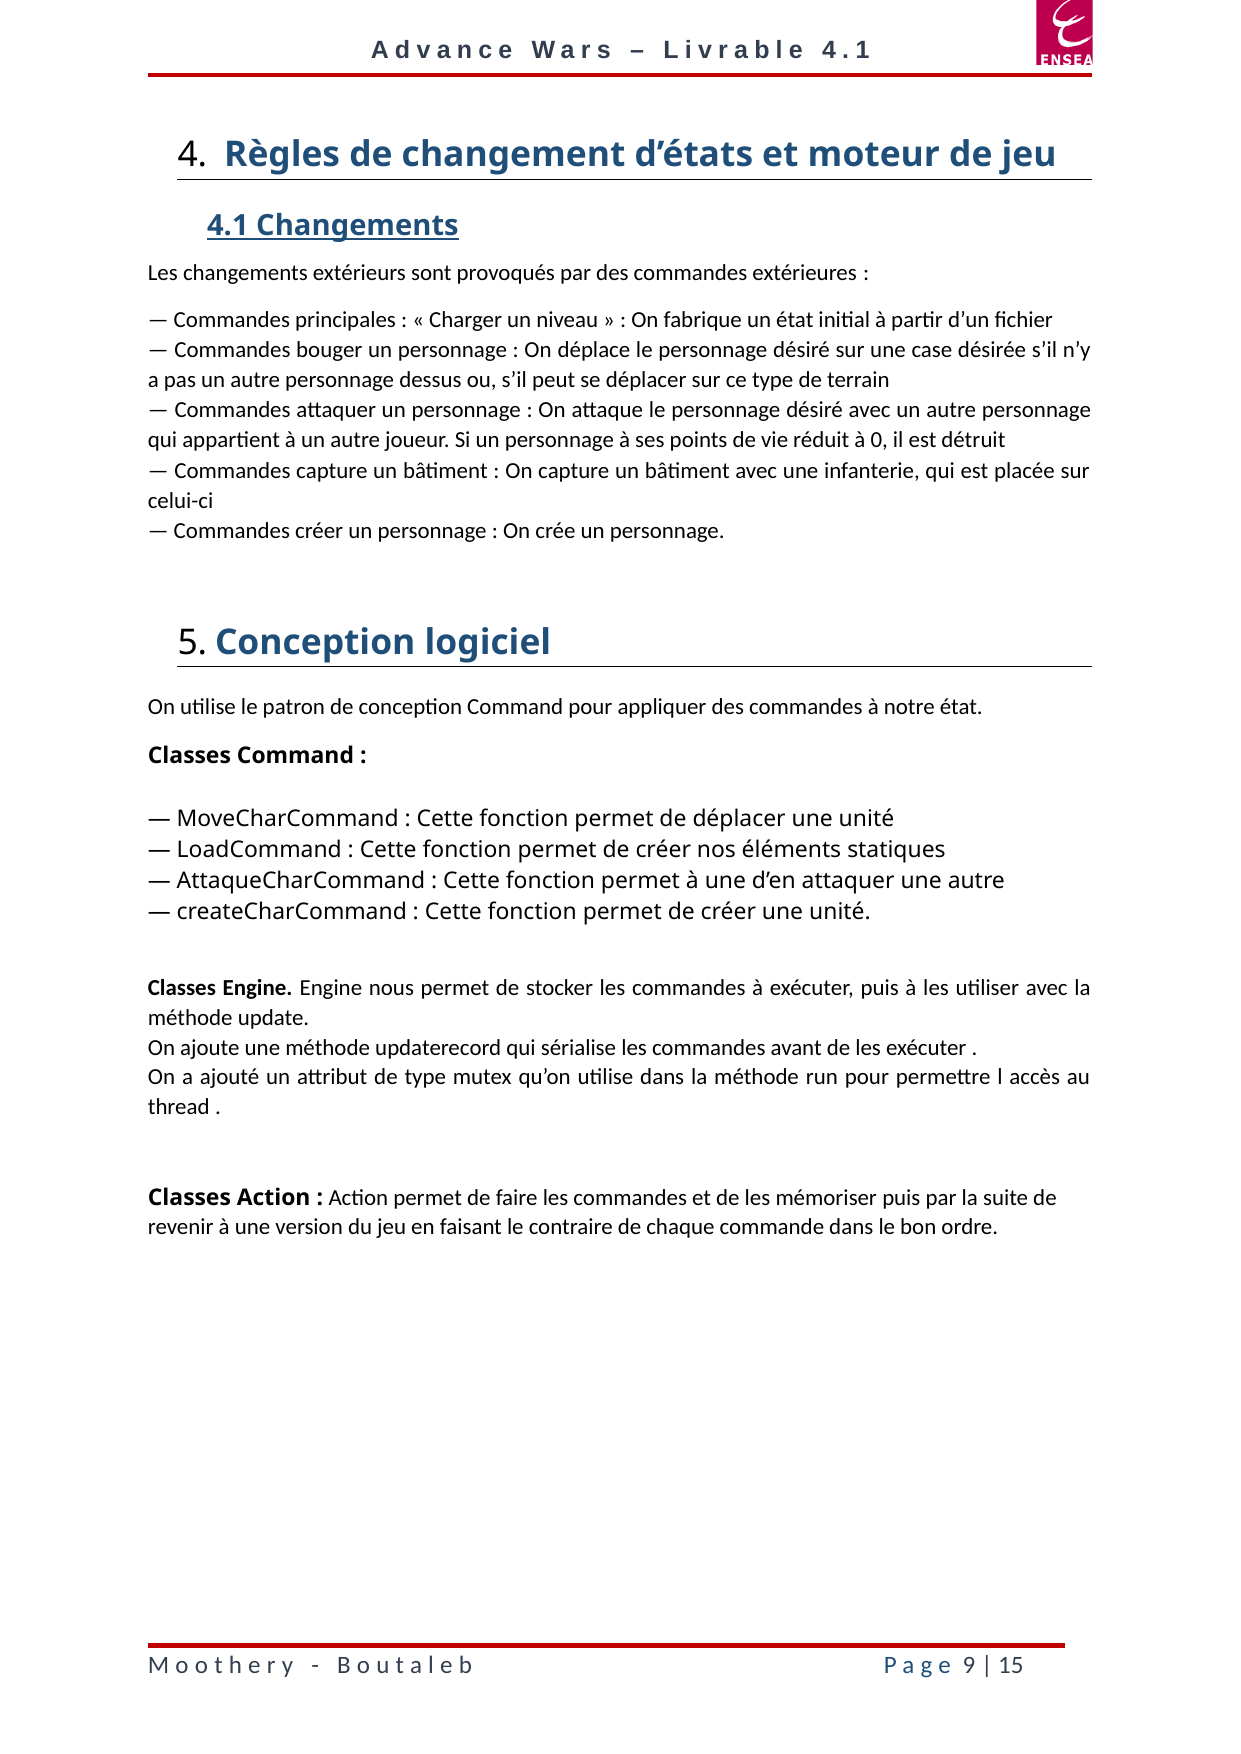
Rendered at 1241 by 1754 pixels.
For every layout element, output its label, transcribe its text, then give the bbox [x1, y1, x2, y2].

text Classes Action : Action permet de faire les commandes et de les mémoriser puis par la suite de revenir à une version du jeu en faisant le contraire de chaque commande dans le bon ordre. [148, 1181, 1092, 1241]
text — Commandes capture un bâtiment : On capture un bâtiment avec une infanterie, qui est placée sur celui-ci [148, 456, 1092, 514]
text On ajoute une méthode updaterecord qui sérialise les commandes avant de les exécuter . [148, 1033, 1092, 1061]
text On utilise le patron de conception Command pour appliquer des commandes à notre état. [148, 692, 1092, 720]
text — Commandes attaquer un personnage : On attaque le personnage désiré avec un autre personnage qui appartient à un autre joueur. Si un personnage à ses points de vie réduit à 0, il est détruit [148, 395, 1092, 453]
text — MoveCharCommand : Cette fonction permet de déplacer une unité [148, 802, 1092, 833]
text On a ajouté un attribut de type mutex qu’on utilise dans la méthode run pour permettre l accès au thread . [148, 1062, 1092, 1120]
text — Commandes bouger un personnage : On déplace le personnage désiré sur une case désirée s’il n’y a pas un autre personnage dessus ou, s’il peut se déplacer sur ce type de terrain [148, 335, 1092, 393]
text Classes Engine. Engine nous permet de stocker les commandes à exécuter, puis à les utiliser avec la méthode update. [148, 973, 1092, 1031]
text — AttaqueCharCommand : Cette fonction permet à une d’en attaquer une autre [148, 864, 1092, 895]
text Les changements extérieurs sont provoqués par des commandes extérieures : [148, 258, 1092, 286]
subtitle Conception logiciel [177, 616, 1092, 666]
text — createCharCommand : Cette fonction permet de créer une unité. [148, 895, 1092, 927]
text — Commandes créer un personnage : On crée un personnage. [148, 516, 1092, 544]
picture [1036, 0, 1093, 65]
text — LoadCommand : Cette fonction permet de créer nos éléments statiques [148, 833, 1092, 864]
subtitle Règles de changement d’états et moteur de jeu [177, 128, 1092, 179]
subtitle 4.1 Changements [207, 204, 1092, 244]
text Classes Command : [148, 739, 1092, 770]
text — Commandes principales : « Charger un niveau » : On fabrique un état initial à partir d’un fichier [148, 305, 1092, 333]
